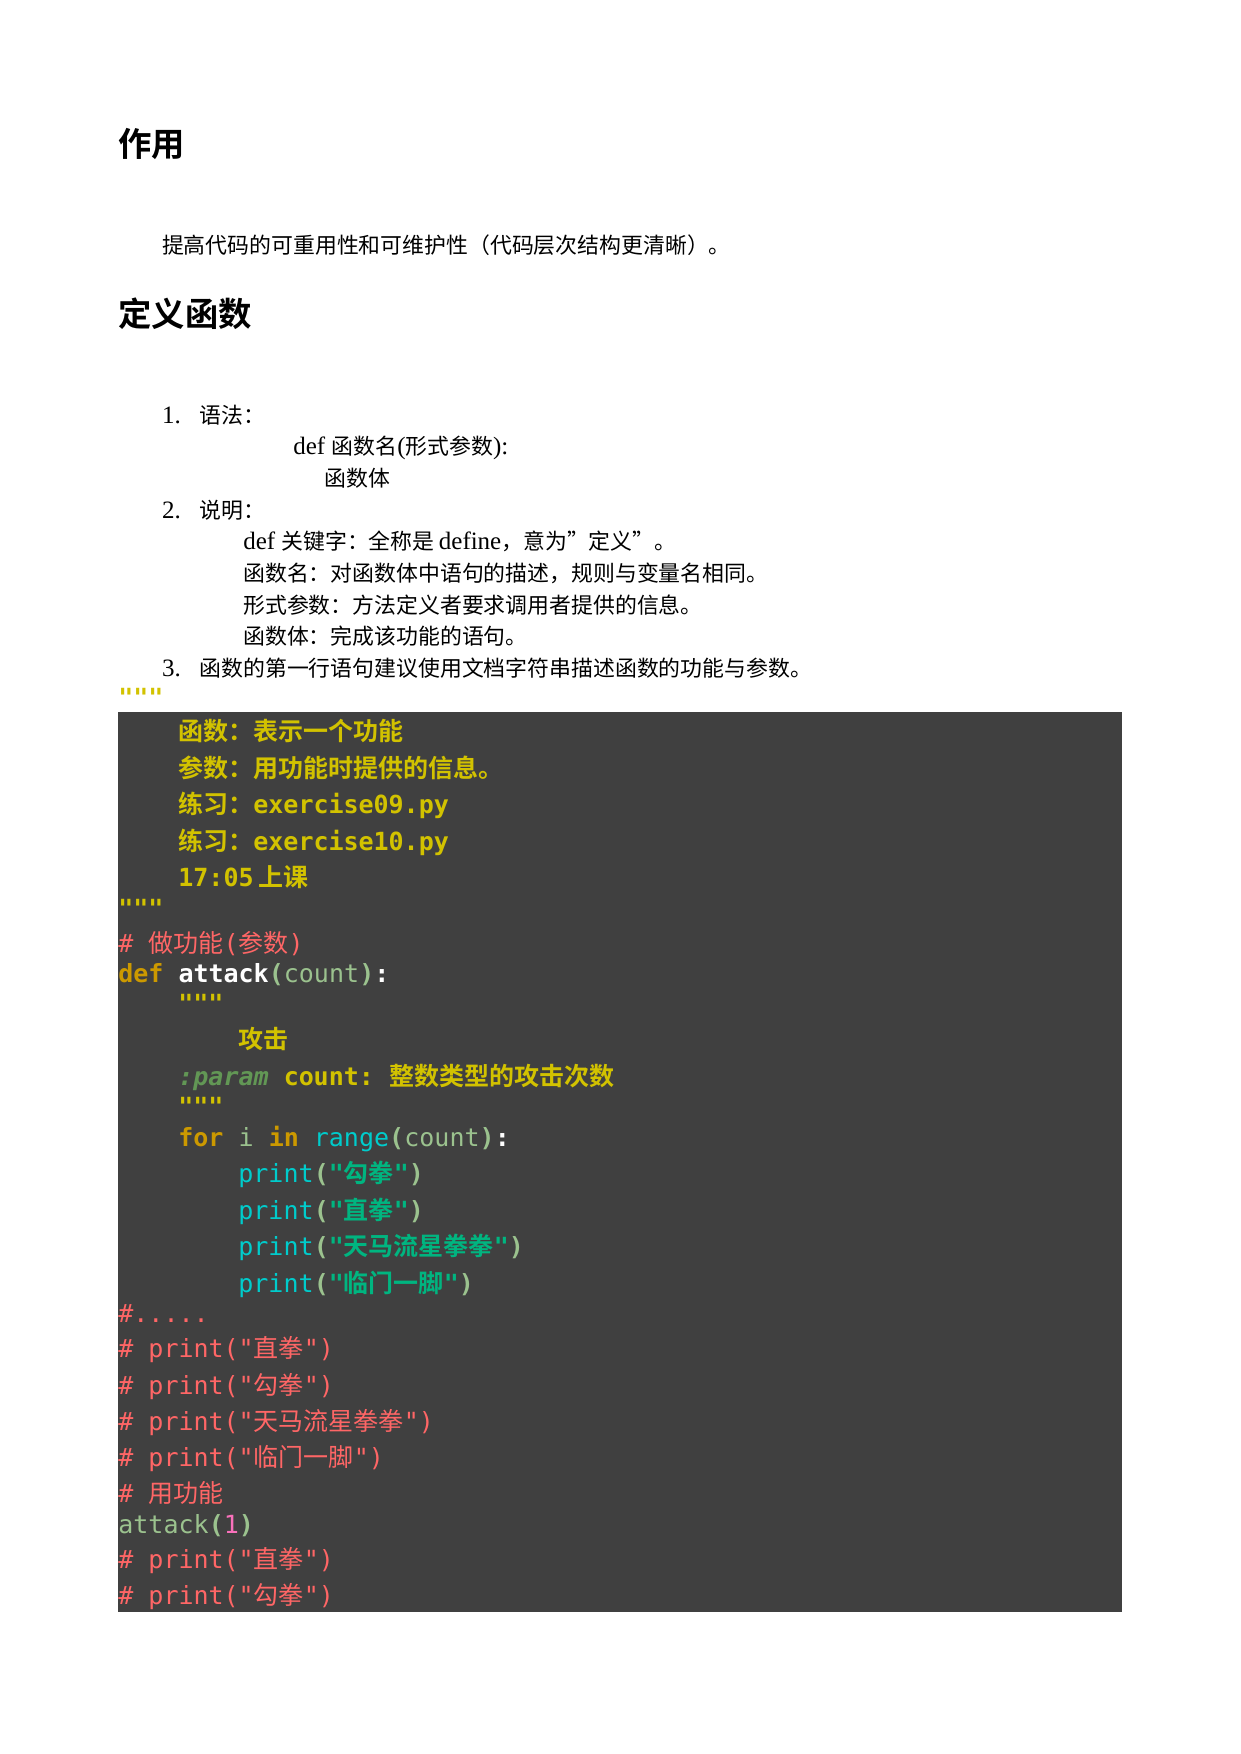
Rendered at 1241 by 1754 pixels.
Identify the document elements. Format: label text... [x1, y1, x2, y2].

text # print("直拳") [118, 1539, 1122, 1576]
text # print("勾拳") [118, 1576, 1122, 1612]
list 函数的第一行语句建议使用文档字符串描述函数的功能与参数。 [162, 651, 1122, 683]
text print("勾拳") [118, 1154, 1122, 1190]
text # 用功能 [118, 1474, 1122, 1510]
text def 函数名(形式参数): [293, 429, 1122, 461]
text print("临门一脚") [118, 1263, 1122, 1300]
list def 关键字：全称是define，意为”定义”。 [243, 524, 1122, 556]
list 形式参数：方法定义者要求调用者提供的信息。 [243, 588, 1122, 619]
text for i in range(count): [118, 1123, 1122, 1154]
list 说明： [162, 493, 1122, 524]
text # print("勾拳") [118, 1365, 1122, 1401]
text 攻击 [118, 1019, 1122, 1056]
text attack(1) [118, 1510, 1122, 1539]
text """ [118, 894, 1122, 923]
text 函数体 [293, 461, 1122, 493]
text """ [118, 1092, 1122, 1123]
subtitle 定义函数 [118, 287, 1122, 336]
text 17:05上课 [118, 858, 1122, 894]
text # print("临门一脚") [118, 1438, 1122, 1474]
text print("天马流星拳拳") [118, 1227, 1122, 1263]
subtitle 作用 [118, 118, 1122, 166]
list """ [118, 683, 1122, 712]
list 函数体：完成该功能的语句。 [243, 619, 1122, 651]
text #..... [118, 1300, 1122, 1329]
text print("直拳") [118, 1190, 1122, 1227]
text # print("天马流星拳拳") [118, 1401, 1122, 1438]
list 函数名：对函数体中语句的描述，规则与变量名相同。 [243, 556, 1122, 588]
text 函数：表示一个功能 [118, 712, 1122, 748]
text 练习：exercise10.py [118, 821, 1122, 858]
text 练习：exercise09.py [118, 785, 1122, 821]
text """ [118, 989, 1122, 1019]
list 语法： [162, 398, 1122, 429]
text 提高代码的可重用性和可维护性（代码层次结构更清晰）。 [118, 228, 1122, 260]
text def attack(count): [118, 959, 1122, 989]
text # print("直拳") [118, 1329, 1122, 1365]
text :param count: 整数类型的攻击次数 [118, 1056, 1122, 1092]
text # 做功能(参数) [118, 923, 1122, 959]
text 参数：用功能时提供的信息。 [118, 748, 1122, 785]
